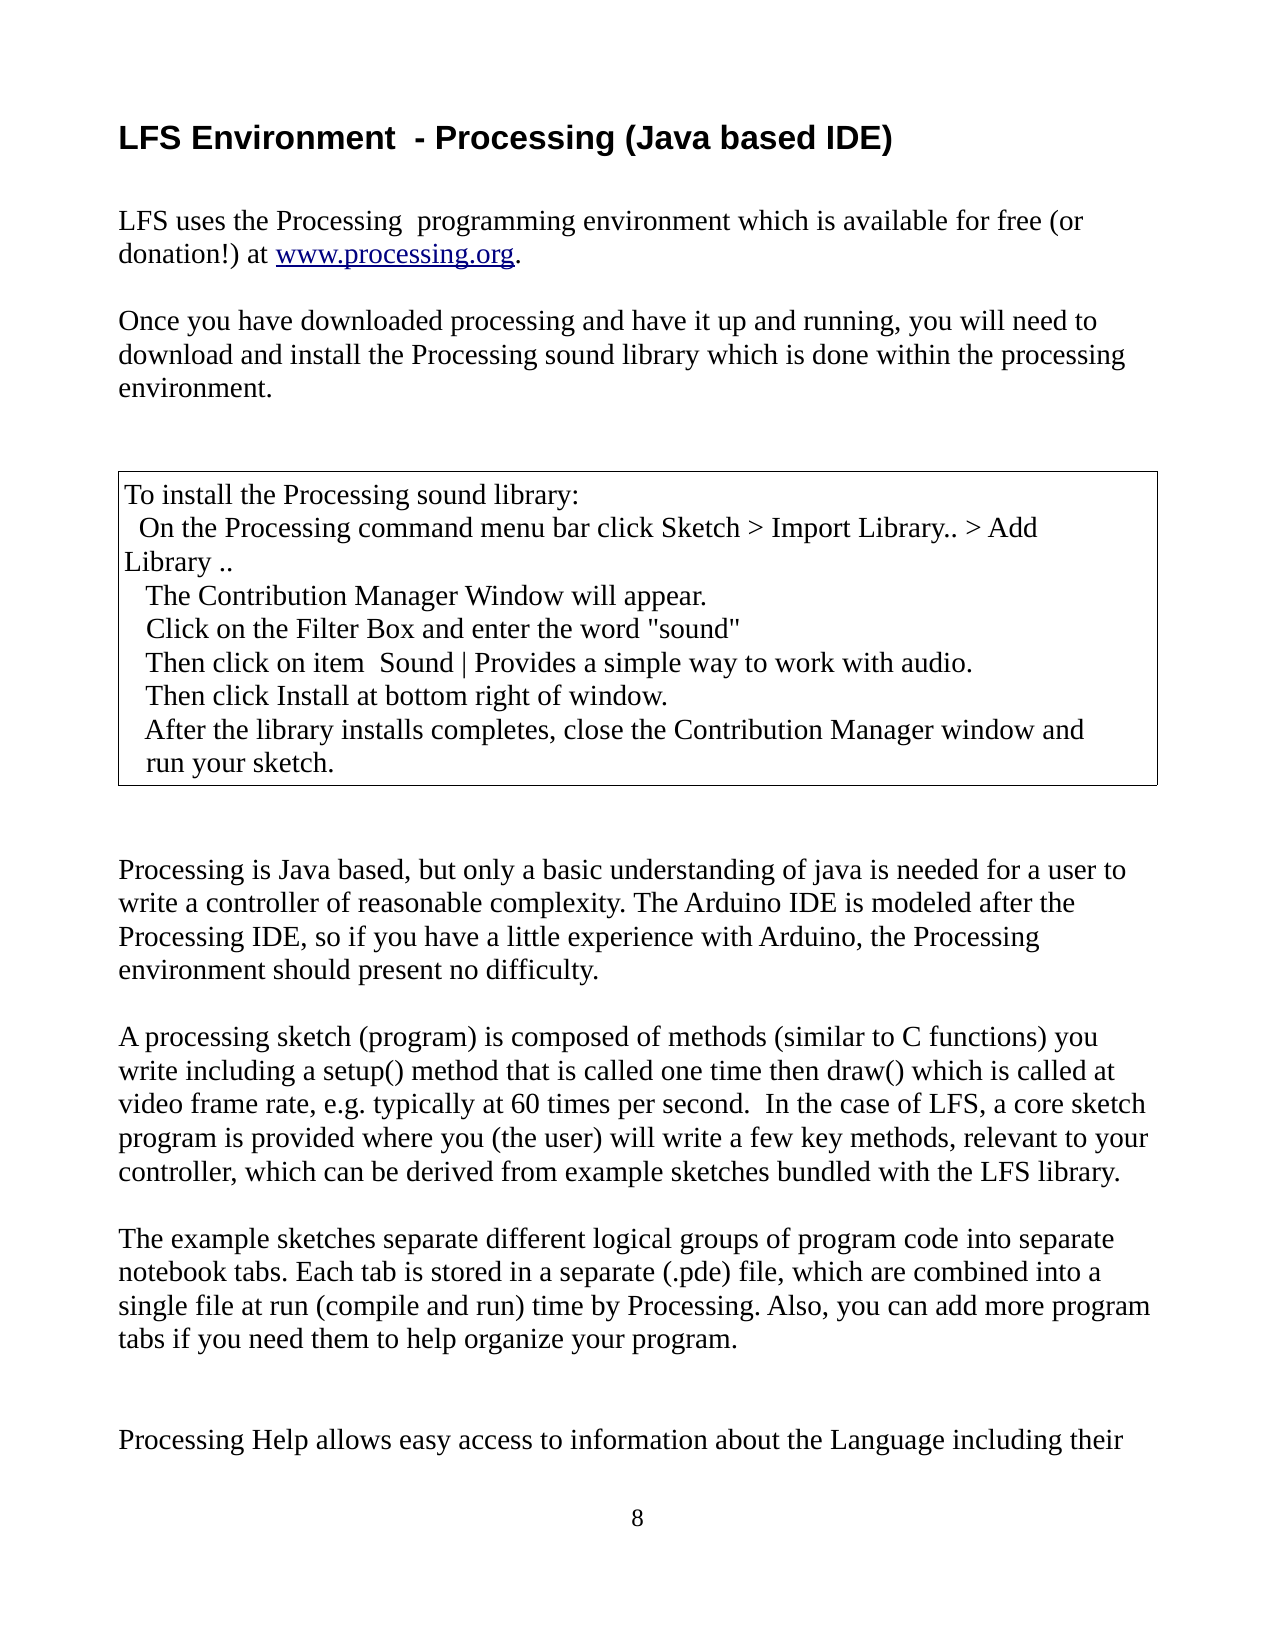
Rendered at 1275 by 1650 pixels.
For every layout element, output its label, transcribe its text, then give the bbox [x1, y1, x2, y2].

text A processing sketch (program) is composed of methods (similar to C functions) you write including a setup() method that is called one time then draw() which is called at video frame rate, e.g. typically at 60 times per second. In the case of LFS, a core sketch program is provided where you (the user) will write a few key methods, relevant to your controller, which can be derived from example sketches bundled with the LFS library. [118, 1019, 1157, 1187]
table_header To install the Processing sound library: On the Processing command menu bar click Sketch > Import Library.. > Add Library .. The Contribution Manager Window will appear. Click on the Filter Box and enter the word "sound" Then click on item Sound | Provides a simple way to work with audio. Then click Install at bottom right of window. After the library installs completes, close the Contribution Manager window and run your sketch. [119, 472, 1157, 784]
text LFS uses the Processing programming environment which is available for free (or donation!) at www.processing.org. [118, 203, 1157, 270]
text Processing Help allows easy access to information about the Language including their [118, 1422, 1157, 1456]
text Once you have downloaded processing and have it up and running, you will need to download and install the Processing sound library which is done within the processing environment. [118, 303, 1157, 404]
text Processing is Java based, but only a basic understanding of java is needed for a user to write a controller of reasonable complexity. The Arduino IDE is modeled after the Processing IDE, so if you have a little experience with Arduino, the Processing environment should present no difficulty. [118, 852, 1157, 986]
text The example sketches separate different logical groups of program code into separate notebook tabs. Each tab is stored in a separate (.pde) file, which are combined into a single file at run (compile and run) time by Processing. Also, you can add more program tabs if you need them to help organize your program. [118, 1221, 1157, 1355]
subtitle LFS Environment - Processing (Java based IDE) [118, 118, 1157, 157]
